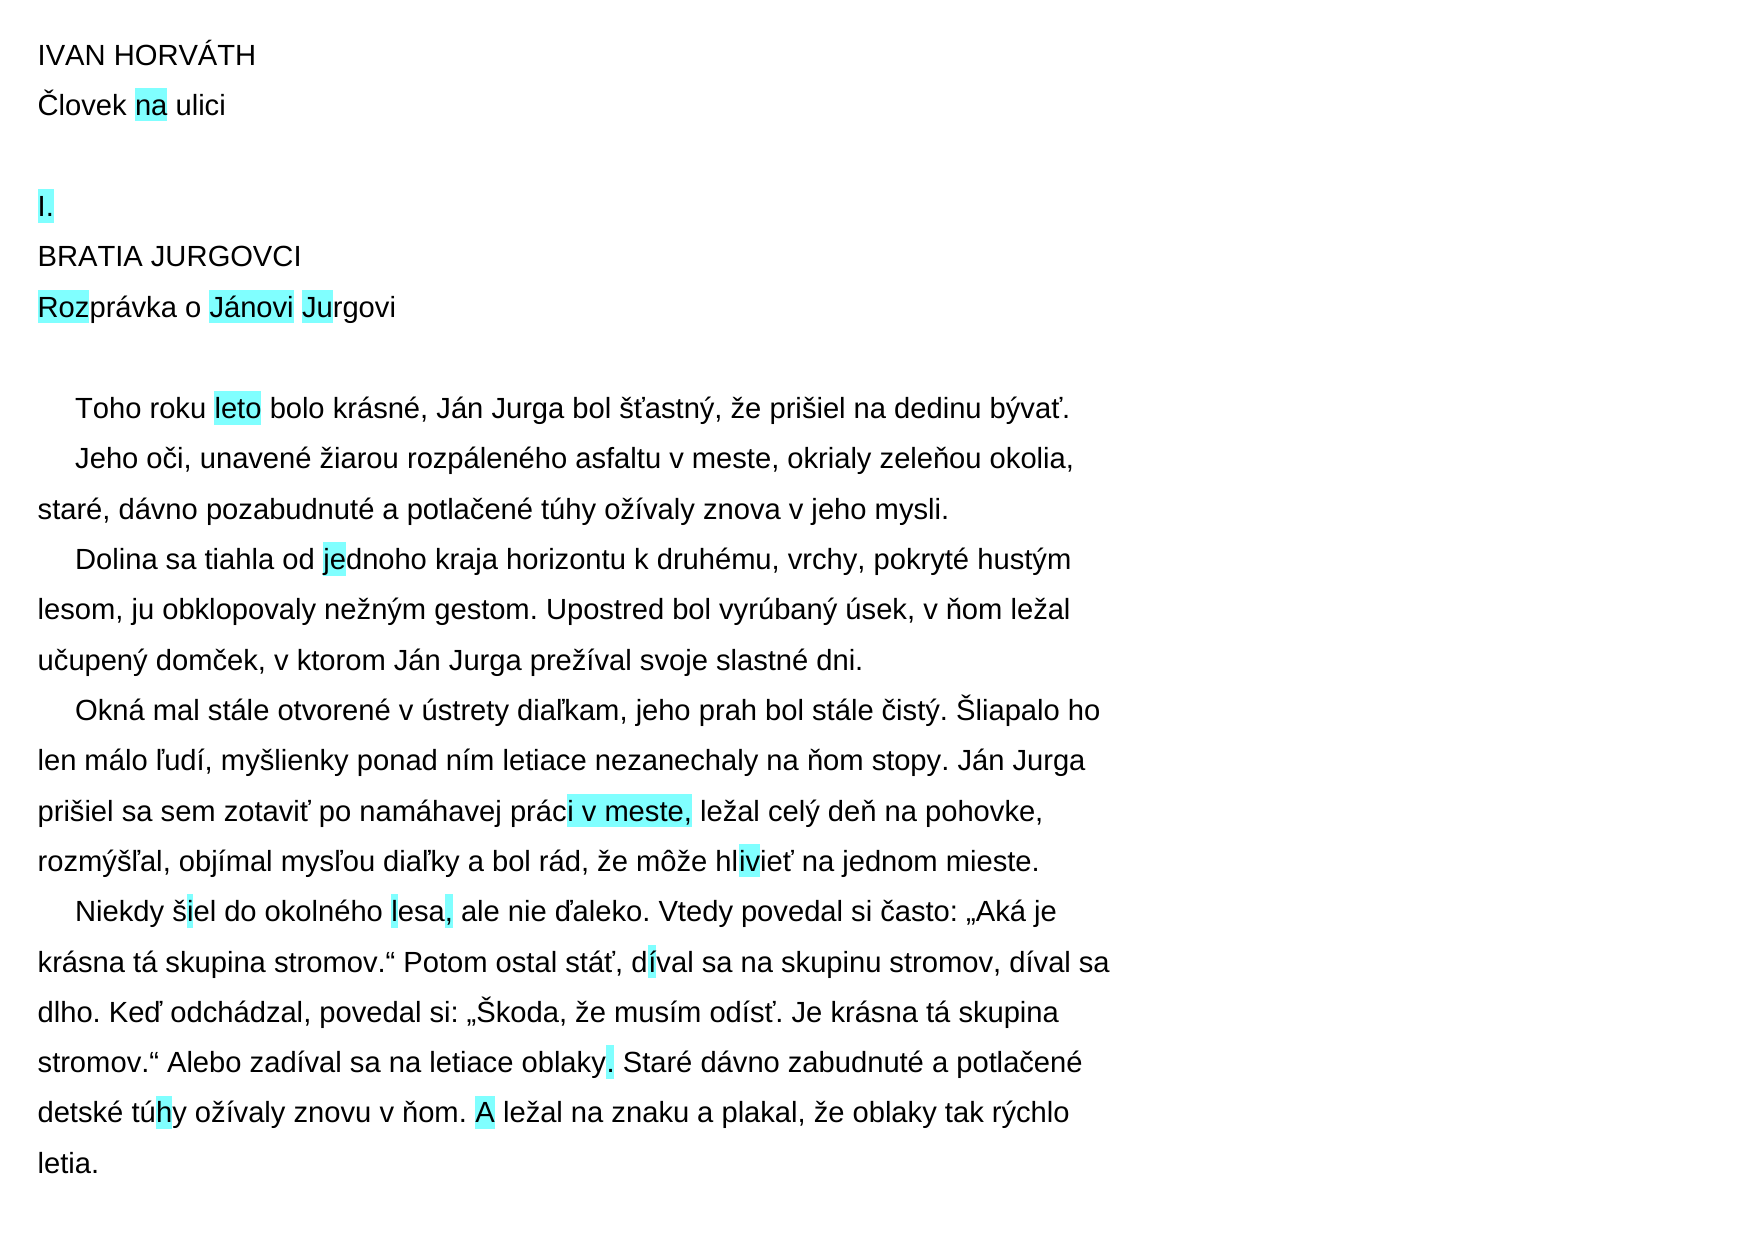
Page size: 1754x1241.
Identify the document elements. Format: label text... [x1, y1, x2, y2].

text Dolina sa tiahla od jednoho kraja horizontu k druhému, vrchy, pokryté hustým lesom, ju obklopovaly nežným gestom. Upostred bol vyrúbaný úsek, v ňom ležal učupený domček, v ktorom Ján Jurga prežíval svoje slastné dni. [37, 542, 1130, 676]
subtitle Človek na ulici [37, 88, 1130, 121]
text IVAN HORVÁTH [37, 37, 1130, 71]
text Toho roku leto bolo krásné, Ján Jurga bol šťastný, že prišiel na dedinu bývať. [37, 391, 1130, 425]
text Niekdy šiel do okolného lesa, ale nie ďaleko. Vtedy povedal si často: „Aká je krásna tá skupina stromov.“ Potom ostal stáť, díval sa na skupinu stromov, díval sa dlho. Keď odchádzal, povedal si: „Škoda, že musím odísť. Je krásna tá skupina stromov.“ Alebo zadíval sa na letiace oblaky. Staré dávno zabudnuté a potlačené detské túhy ožívaly znovu v ňom. A ležal na znaku a plakal, že oblaky tak rýchlo letia. [37, 894, 1130, 1179]
text Jeho oči, unavené žiarou rozpáleného asfaltu v meste, okrialy zeleňou okolia, staré, dávno pozabudnuté a potlačené túhy ožívaly znova v jeho mysli. [37, 441, 1130, 525]
text I. [37, 189, 1130, 223]
text BRATIA JURGOVCI [37, 239, 1130, 273]
text Rozprávka o Jánovi Jurgovi [37, 290, 1130, 323]
text Okná mal stále otvorené v ústrety diaľkam, jeho prah bol stále čistý. Šliapalo ho len málo ľudí, myšlienky ponad ním letiace nezanechaly na ňom stopy. Ján Jurga prišiel sa sem zotaviť po namáhavej práci v meste, ležal celý deň na pohovke, rozmýšľal, objímal mysľou diaľky a bol rád, že môže hlivieť na jednom mieste. [37, 693, 1130, 877]
